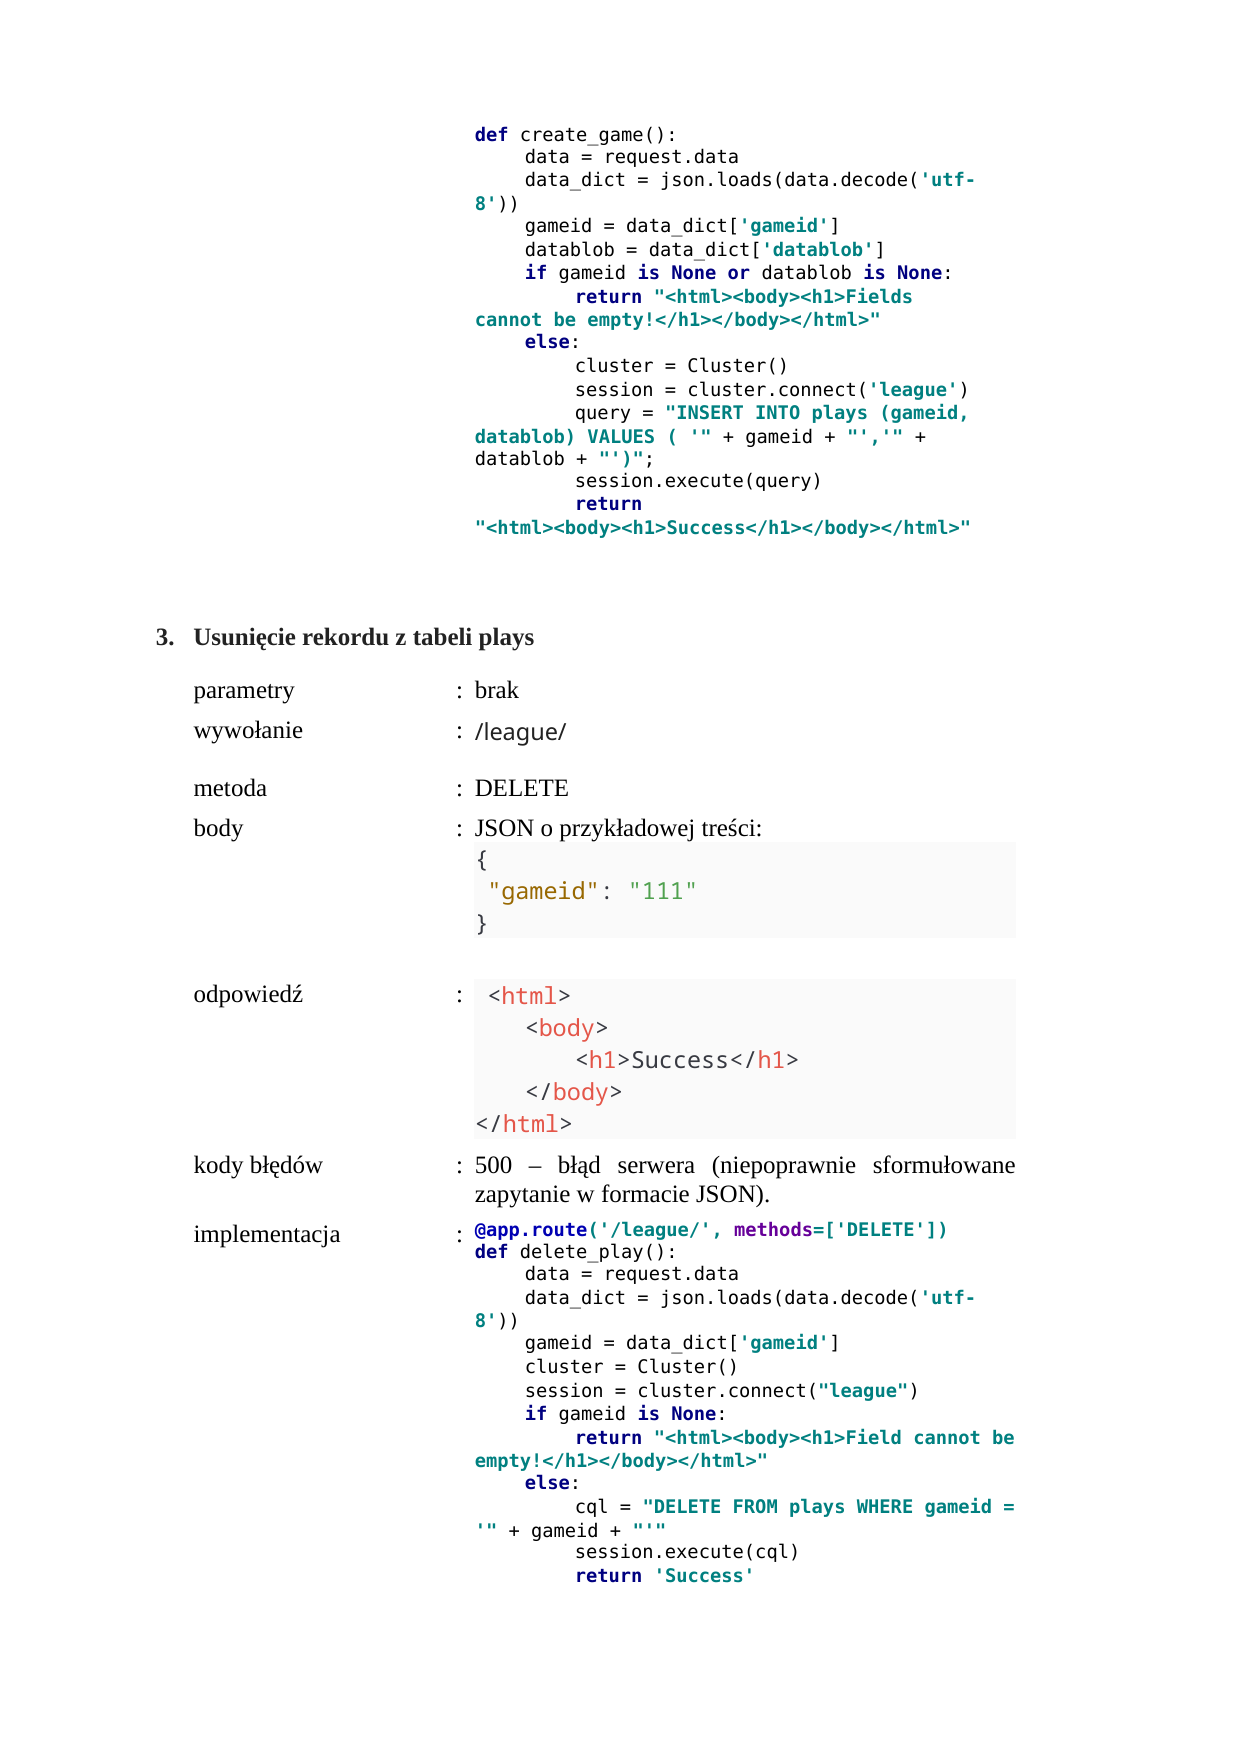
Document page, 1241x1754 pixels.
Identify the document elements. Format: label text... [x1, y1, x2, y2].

table_cell [188, 118, 450, 574]
table_cell : [450, 1145, 469, 1214]
table_cell : [450, 768, 469, 808]
table_cell : [450, 710, 469, 767]
table_cell def create_game(): data = request.data data_dict = json.loads(data.decode('utf-8')) gameid = data_dict['gameid'] datablob = data_dict['datablob'] if gameid is None or datablob is None: return "<html><body><h1>Fields cannot be empty!</h1></body></html>" else: cluster = Cluster() session = cluster.connect('league') query = "INSERT INTO plays (gameid, datablob) VALUES ( '" + gameid + "','" + datablob + "')"; session.execute(query) return "<html><body><h1>Success</h1></body></html>" [469, 118, 1022, 574]
table_cell : [450, 1214, 469, 1624]
table_cell body [188, 808, 450, 973]
table_cell odpowiedź [188, 973, 450, 1145]
table_cell @app.route('/league/', methods=['DELETE']) def delete_play(): data = request.data data_dict = json.loads(data.decode('utf-8')) gameid = data_dict['gameid'] cluster = Cluster() session = cluster.connect("league") if gameid is None: return "<html><body><h1>Field cannot be empty!</h1></body></html>" else: cql = "DELETE FROM plays WHERE gameid = '" + gameid + "'" session.execute(cql) return 'Success' [469, 1214, 1022, 1624]
table_header brak [469, 669, 1022, 709]
table_cell : [450, 973, 469, 1145]
table_cell [450, 118, 469, 574]
table_cell JSON o przykładowej treści: { "gameid": "111" } [469, 808, 1022, 973]
table_cell metoda [188, 768, 450, 808]
table_header parametry [188, 669, 450, 709]
table_cell 500 – błąd serwera (niepoprawnie sformułowane zapytanie w formacie JSON). [469, 1145, 1022, 1214]
table_cell kody błędów [188, 1145, 450, 1214]
table_cell wywołanie [188, 710, 450, 767]
table_cell <html> <body> <h1>Success</h1> </body> </html> [469, 973, 1022, 1145]
list Usunięcie rekordu z tabeli plays [156, 622, 1122, 650]
table_cell DELETE [469, 768, 1022, 808]
table_cell /league/ [469, 710, 1022, 767]
table_cell : [450, 808, 469, 973]
table_cell implementacja [188, 1214, 450, 1624]
table_header : [450, 669, 469, 709]
